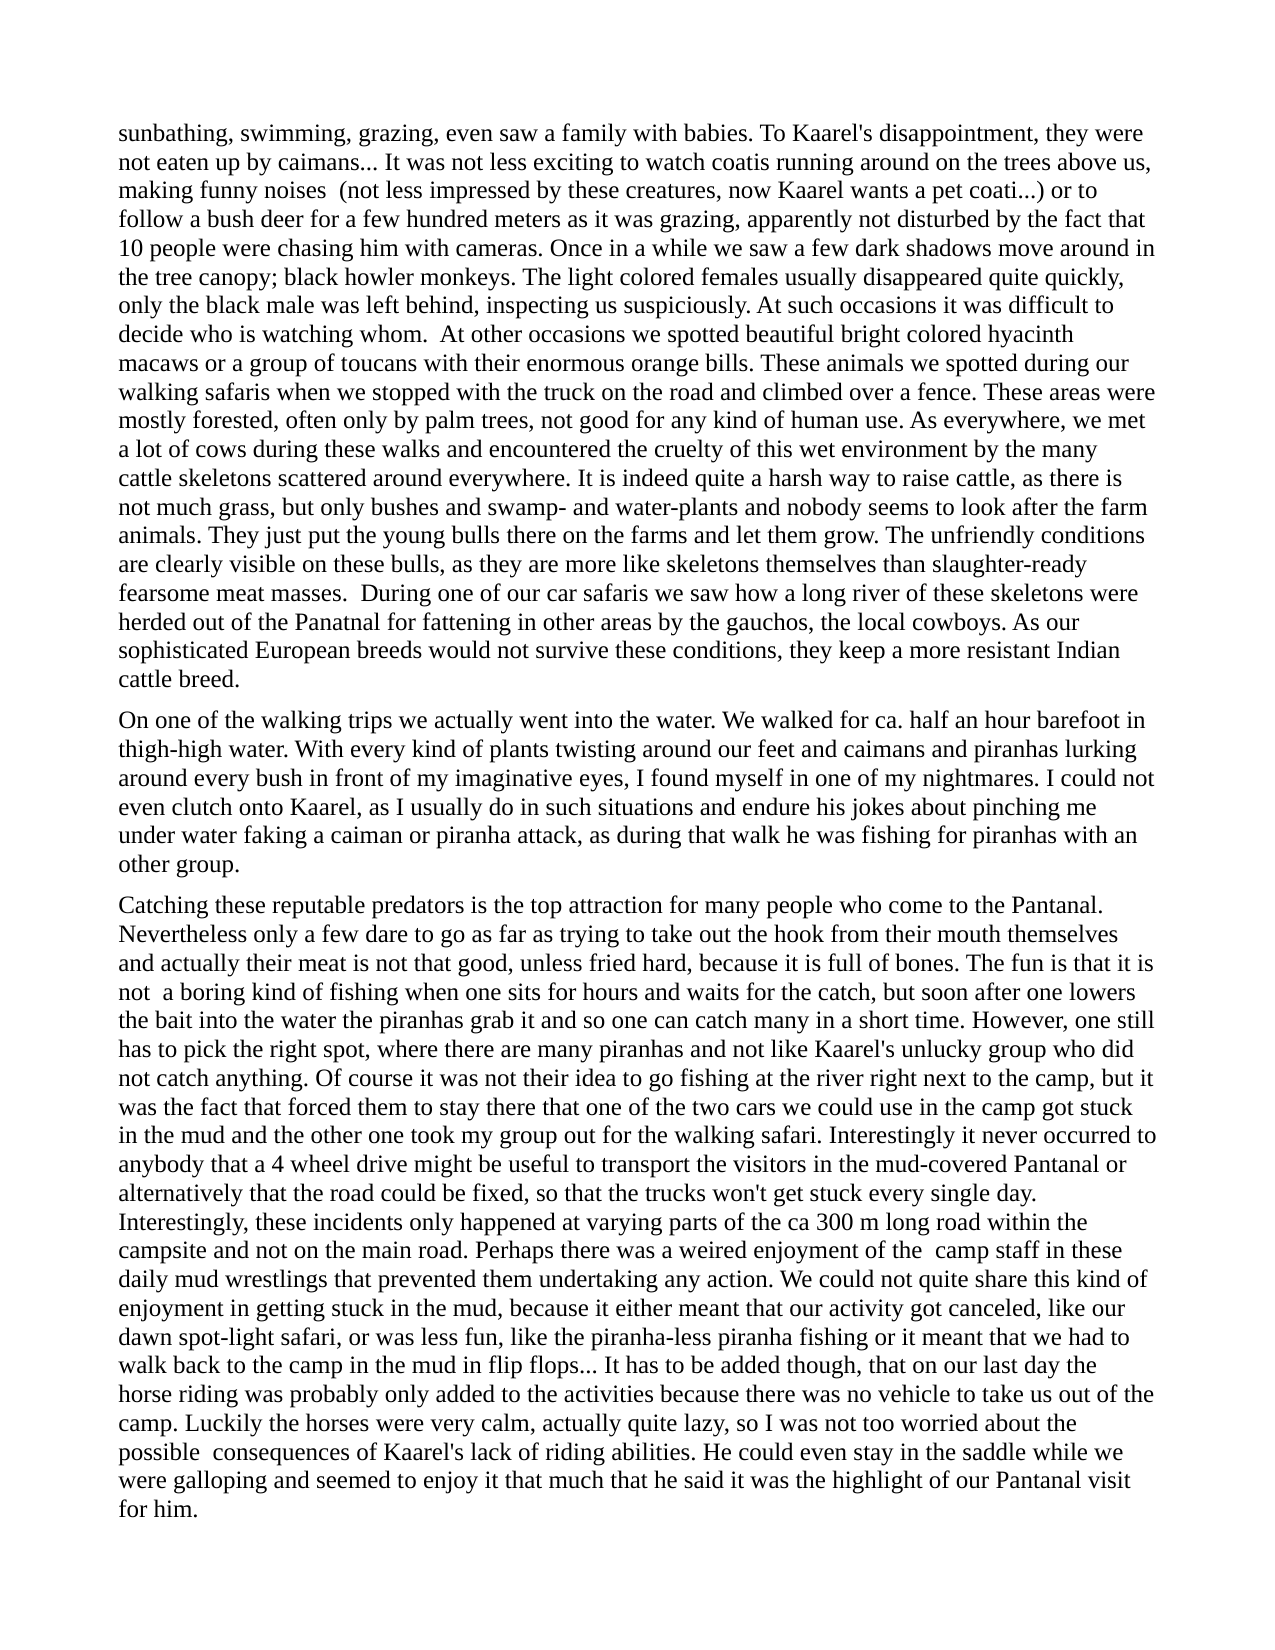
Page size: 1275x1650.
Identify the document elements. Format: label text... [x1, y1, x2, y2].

text Catching these reputable predators is the top attraction for many people who come to the Pantanal. Nevertheless only a few dare to go as far as trying to take out the hook from their mouth themselves and actually their meat is not that good, unless fried hard, because it is full of bones. The fun is that it is not a boring kind of fishing when one sits for hours and waits for the catch, but soon after one lowers the bait into the water the piranhas grab it and so one can catch many in a short time. However, one still has to pick the right spot, where there are many piranhas and not like Kaarel's unlucky group who did not catch anything. Of course it was not their idea to go fishing at the river right next to the camp, but it was the fact that forced them to stay there that one of the two cars we could use in the camp got stuck in the mud and the other one took my group out for the walking safari. Interestingly it never occurred to anybody that a 4 wheel drive might be useful to transport the visitors in the mud-covered Pantanal or alternatively that the road could be fixed, so that the trucks won't get stuck every single day. Interestingly, these incidents only happened at varying parts of the ca 300 m long road within the campsite and not on the main road. Perhaps there was a weired enjoyment of the camp staff in these daily mud wrestlings that prevented them undertaking any action. We could not quite share this kind of enjoyment in getting stuck in the mud, because it either meant that our activity got canceled, like our dawn spot-light safari, or was less fun, like the piranha-less piranha fishing or it meant that we had to walk back to the camp in the mud in flip flops... It has to be added though, that on our last day the horse riding was probably only added to the activities because there was no vehicle to take us out of the camp. Luckily the horses were very calm, actually quite lazy, so I was not too worried about the possible consequences of Kaarel's lack of riding abilities. He could even stay in the saddle while we were galloping and seemed to enjoy it that much that he said it was the highlight of our Pantanal visit for him. [118, 891, 1157, 1523]
text sunbathing, swimming, grazing, even saw a family with babies. To Kaarel's disappointment, they were not eaten up by caimans... It was not less exciting to watch coatis running around on the trees above us, making funny noises (not less impressed by these creatures, now Kaarel wants a pet coati...) or to follow a bush deer for a few hundred meters as it was grazing, apparently not disturbed by the fact that 10 people were chasing him with cameras. Once in a while we saw a few dark shadows move around in the tree canopy; black howler monkeys. The light colored females usually disappeared quite quickly, only the black male was left behind, inspecting us suspiciously. At such occasions it was difficult to decide who is watching whom. At other occasions we spotted beautiful bright colored hyacinth macaws or a group of toucans with their enormous orange bills. These animals we spotted during our walking safaris when we stopped with the truck on the road and climbed over a fence. These areas were mostly forested, often only by palm trees, not good for any kind of human use. As everywhere, we met a lot of cows during these walks and encountered the cruelty of this wet environment by the many cattle skeletons scattered around everywhere. It is indeed quite a harsh way to raise cattle, as there is not much grass, but only bushes and swamp- and water-plants and nobody seems to look after the farm animals. They just put the young bulls there on the farms and let them grow. The unfriendly conditions are clearly visible on these bulls, as they are more like skeletons themselves than slaughter-ready fearsome meat masses. During one of our car safaris we saw how a long river of these skeletons were herded out of the Panatnal for fattening in other areas by the gauchos, the local cowboys. As our sophisticated European breeds would not survive these conditions, they keep a more resistant Indian cattle breed. [118, 118, 1157, 693]
text On one of the walking trips we actually went into the water. We walked for ca. half an hour barefoot in thigh-high water. With every kind of plants twisting around our feet and caimans and piranhas lurking around every bush in front of my imaginative eyes, I found myself in one of my nightmares. I could not even clutch onto Kaarel, as I usually do in such situations and endure his jokes about pinching me under water faking a caiman or piranha attack, as during that walk he was fishing for piranhas with an other group. [118, 706, 1157, 878]
